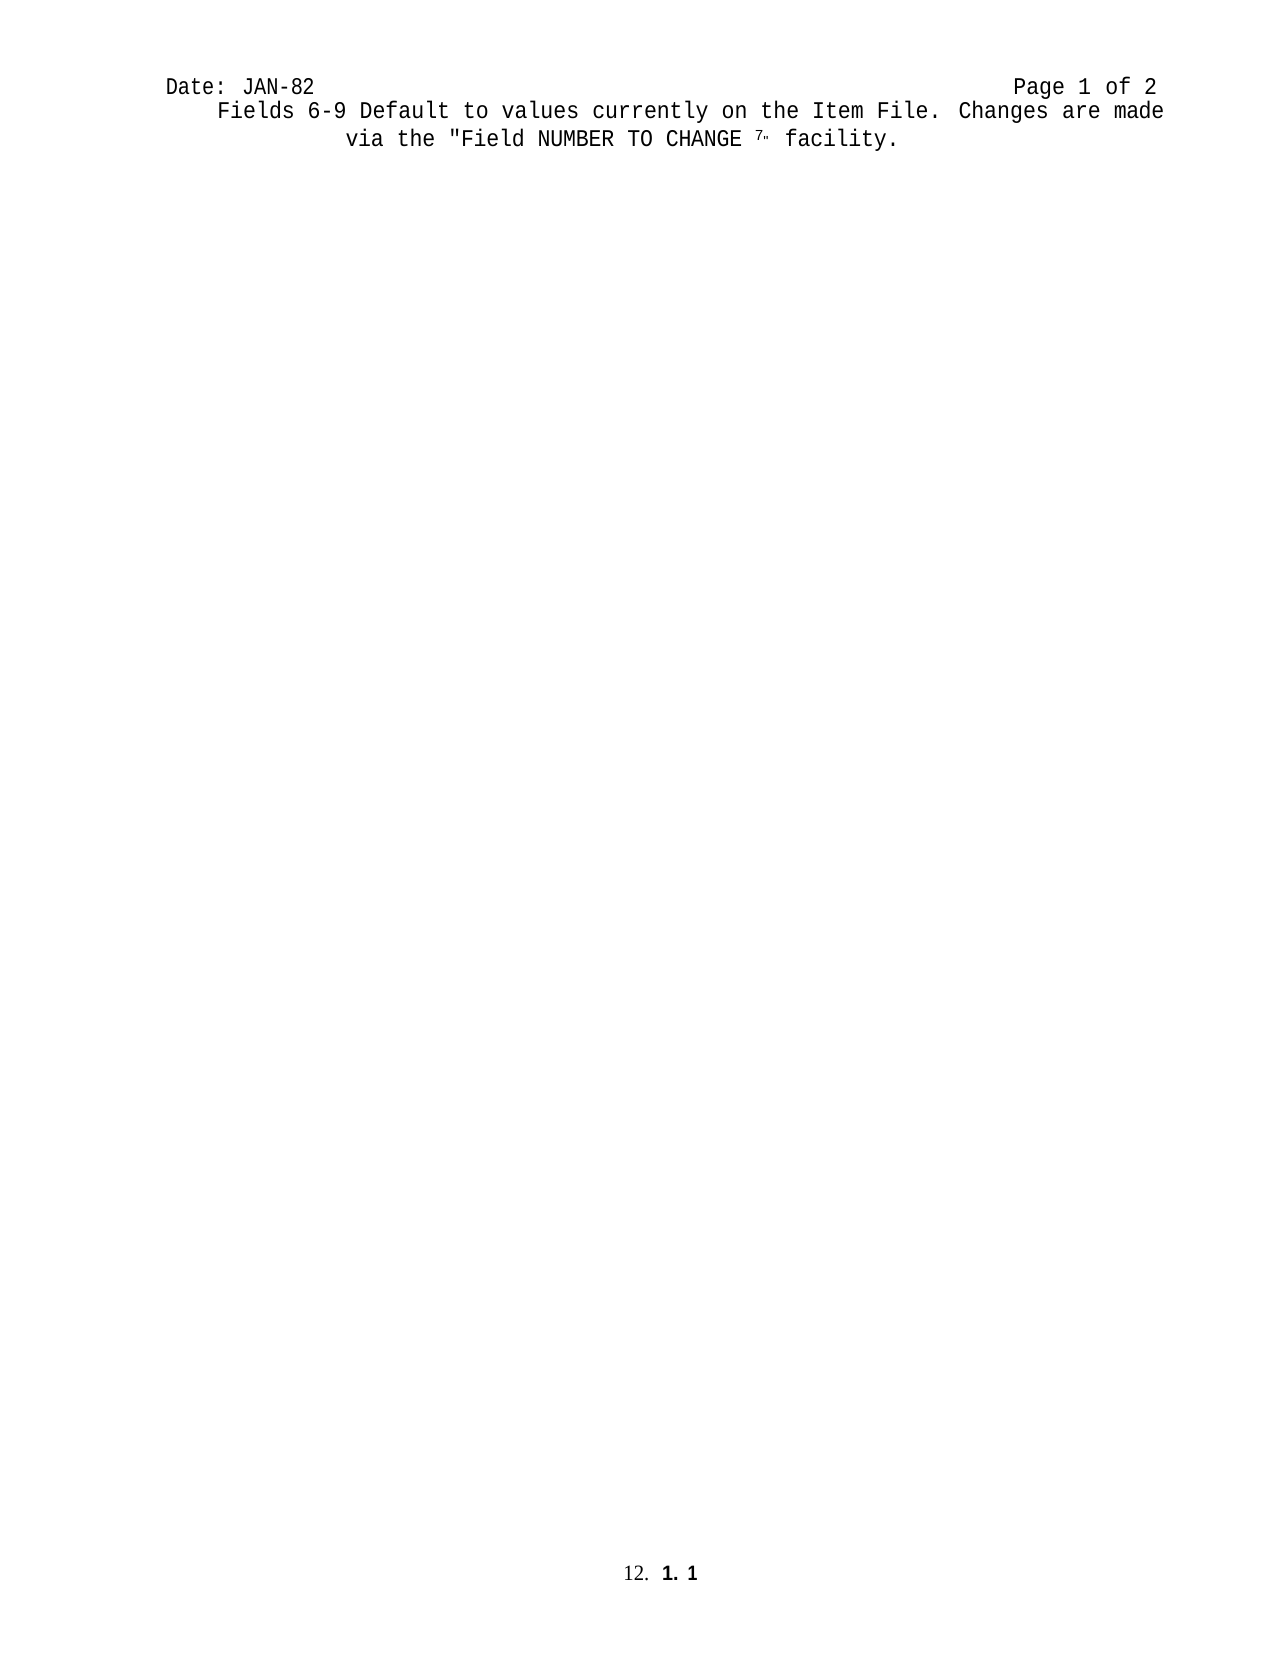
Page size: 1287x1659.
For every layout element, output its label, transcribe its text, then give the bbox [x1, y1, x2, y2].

text Fields 6-9 Default to values currently on the Item File. Changes are made [217, 98, 1176, 124]
text via the "Field NUMBER TO CHANGE 7" facility. [345, 124, 1176, 152]
